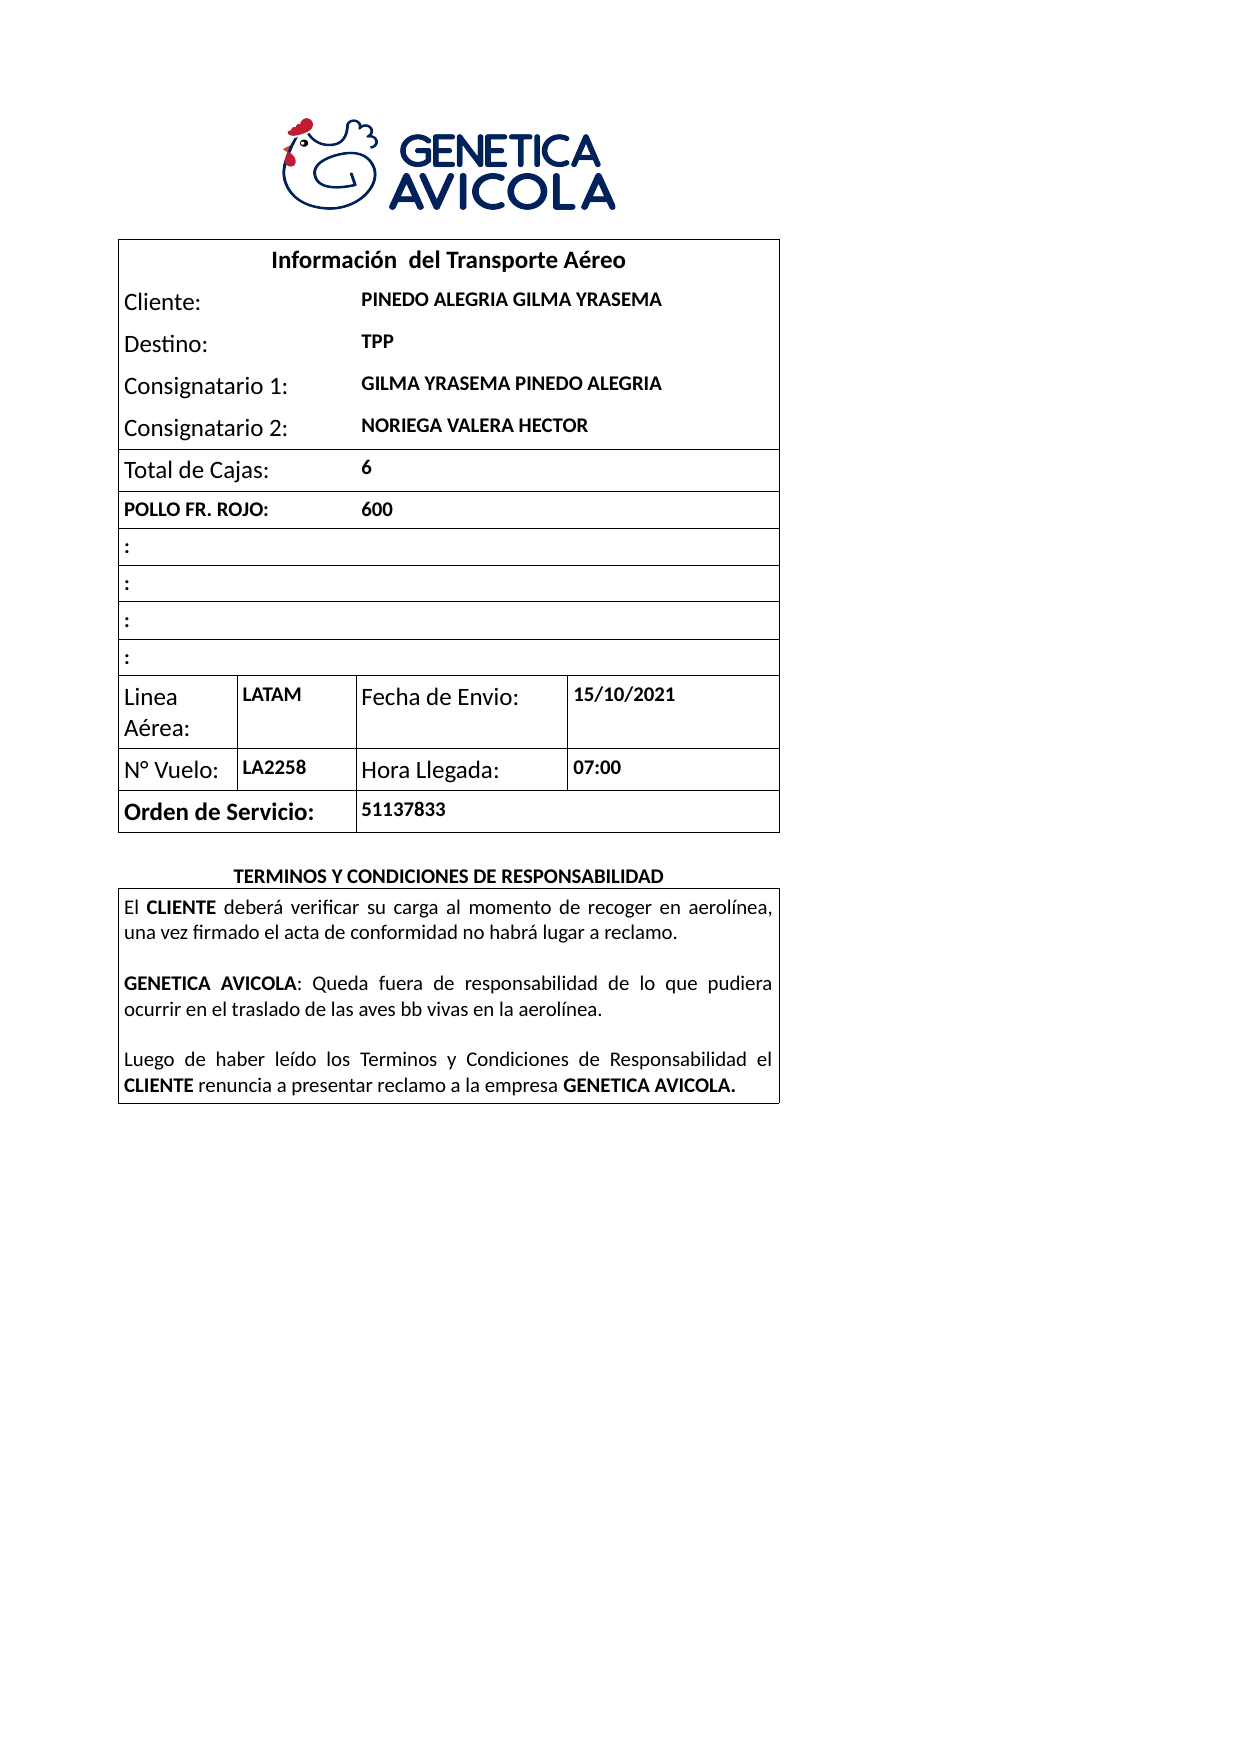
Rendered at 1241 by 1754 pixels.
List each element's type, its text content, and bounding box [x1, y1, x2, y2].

picture [282, 118, 616, 210]
table_cell Destino: [119, 323, 356, 364]
table_cell 6 [356, 450, 779, 491]
table_header Información del Transporte Aéreo [119, 240, 779, 281]
table_cell 07:00 [568, 749, 779, 790]
table_cell Consignatario 2: [119, 406, 356, 448]
table_cell : [119, 602, 356, 638]
table_cell : [119, 529, 356, 564]
table_cell Consignatario 1: [119, 365, 356, 406]
table_cell : [119, 640, 356, 675]
table_cell TPP [356, 323, 779, 364]
table_cell 600 [356, 492, 779, 527]
table_cell N° Vuelo: [119, 749, 237, 790]
table_cell PINEDO ALEGRIA GILMA YRASEMA [356, 281, 779, 322]
table_cell 15/10/2021 [568, 676, 779, 748]
table_cell TERMINOS Y CONDICIONES DE RESPONSABILIDAD [118, 833, 779, 888]
table_cell [356, 566, 779, 601]
table_cell : [119, 566, 356, 601]
table_cell [356, 529, 779, 564]
table_cell GILMA YRASEMA PINEDO ALEGRIA [356, 365, 779, 406]
table_cell LATAM [238, 676, 356, 748]
table_cell Total de Cajas: [119, 450, 356, 491]
table_cell Cliente: [119, 281, 356, 322]
table_cell El CLIENTE deberá verificar su carga al momento de recoger en aerolínea, una vez firmado el acta de conformidad no habrá lugar a reclamo. GENETICA AVICOLA: Queda fuera de responsabilidad de lo que pudiera ocurrir en el traslado de las aves bb vivas en la aerolínea. Luego de haber leído los Terminos y Condiciones de Responsabilidad el CLIENTE renuncia a presentar reclamo a la empresa GENETICA AVICOLA. [119, 889, 779, 1103]
table_cell Linea Aérea: [119, 676, 237, 748]
table_cell Orden de Servicio: [119, 791, 356, 832]
table_cell LA2258 [238, 749, 356, 790]
table_cell POLLO FR. ROJO: [119, 492, 356, 527]
table_cell 51137833 [357, 791, 779, 832]
table_cell [356, 640, 779, 675]
table_cell [356, 602, 779, 638]
table_cell Hora Llegada: [357, 749, 567, 790]
table_cell NORIEGA VALERA HECTOR [356, 406, 779, 448]
table_cell Fecha de Envio: [357, 676, 567, 748]
